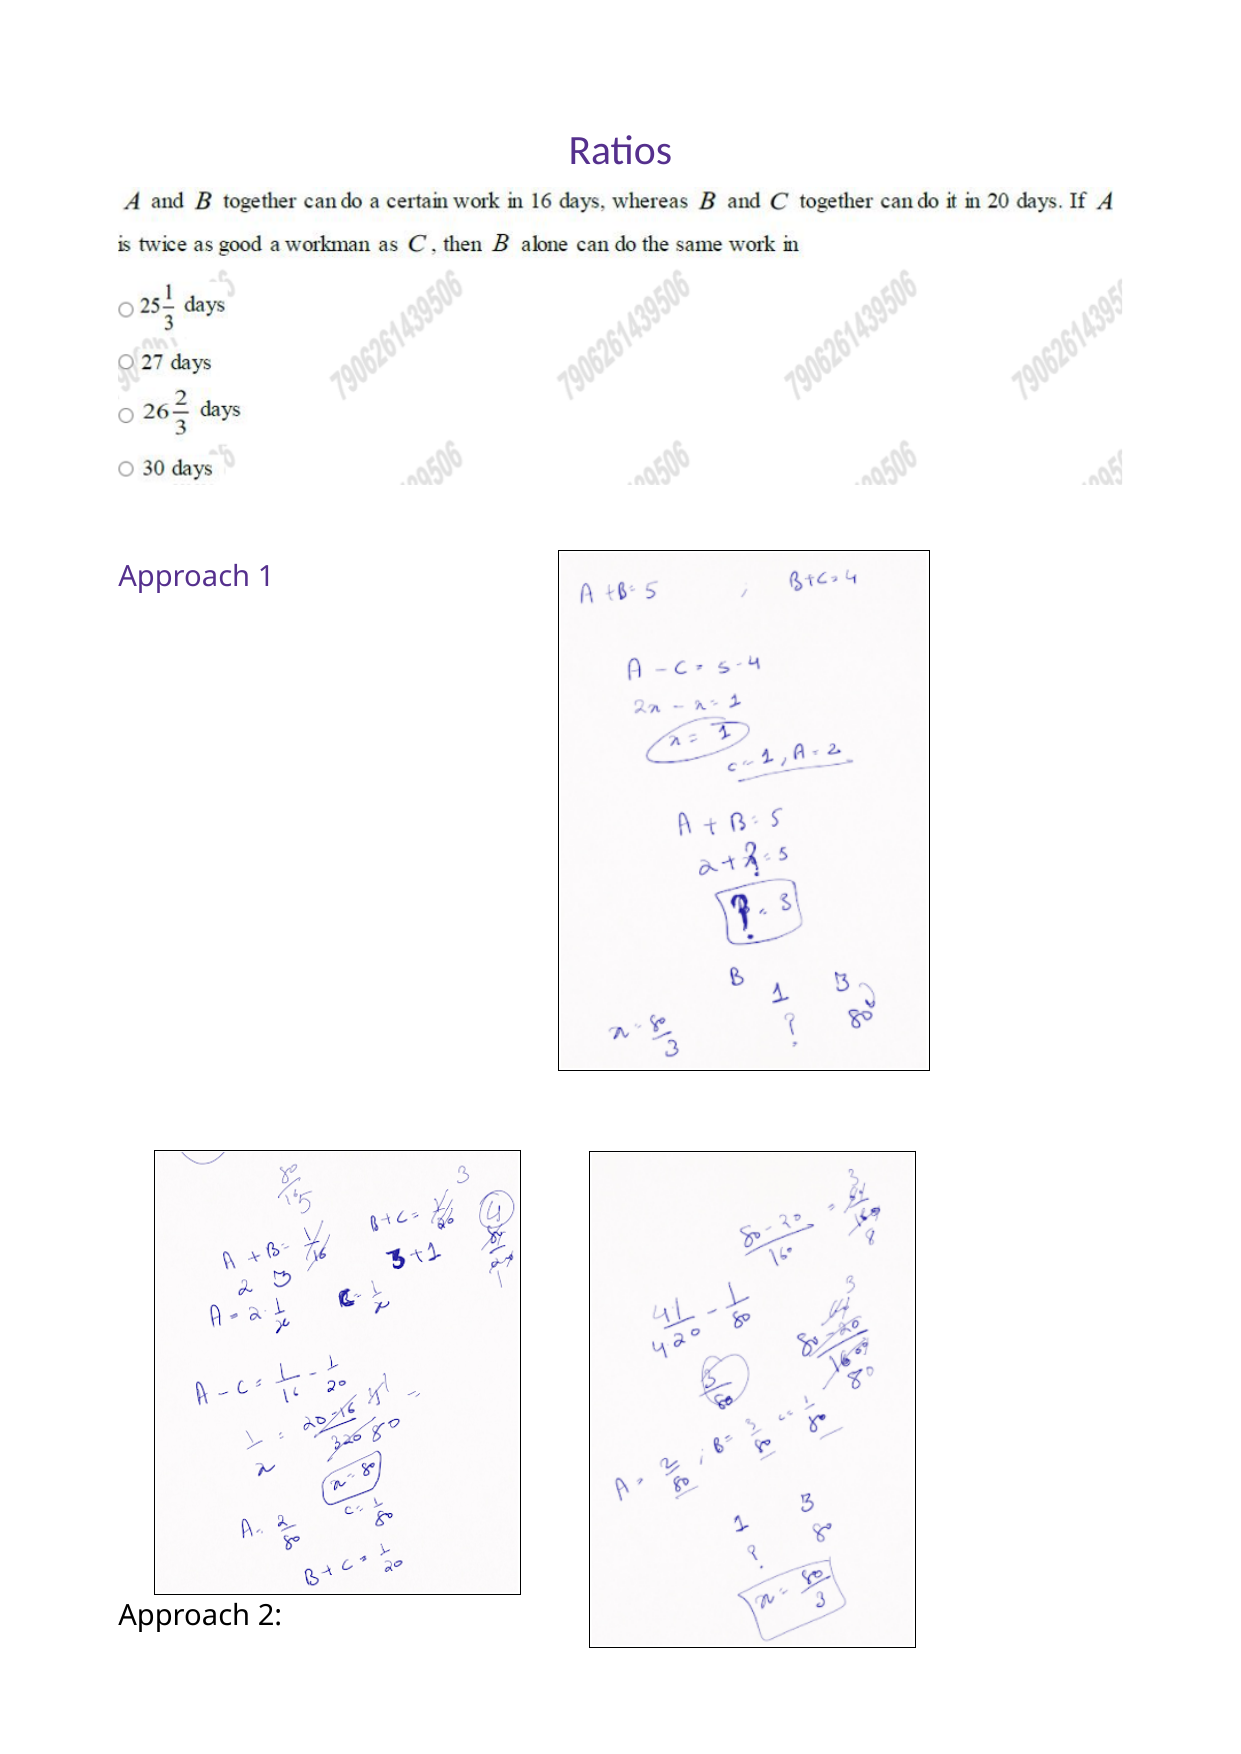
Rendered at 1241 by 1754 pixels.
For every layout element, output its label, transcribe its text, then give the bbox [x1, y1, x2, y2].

picture [157, 1152, 518, 1592]
text Approach 2: [118, 1115, 1122, 1634]
picture [591, 1153, 913, 1645]
text Approach 1 [118, 555, 558, 595]
picture [118, 187, 1123, 485]
subtitle Ratios [118, 124, 1122, 175]
picture [561, 553, 927, 1068]
text [930, 555, 1122, 595]
